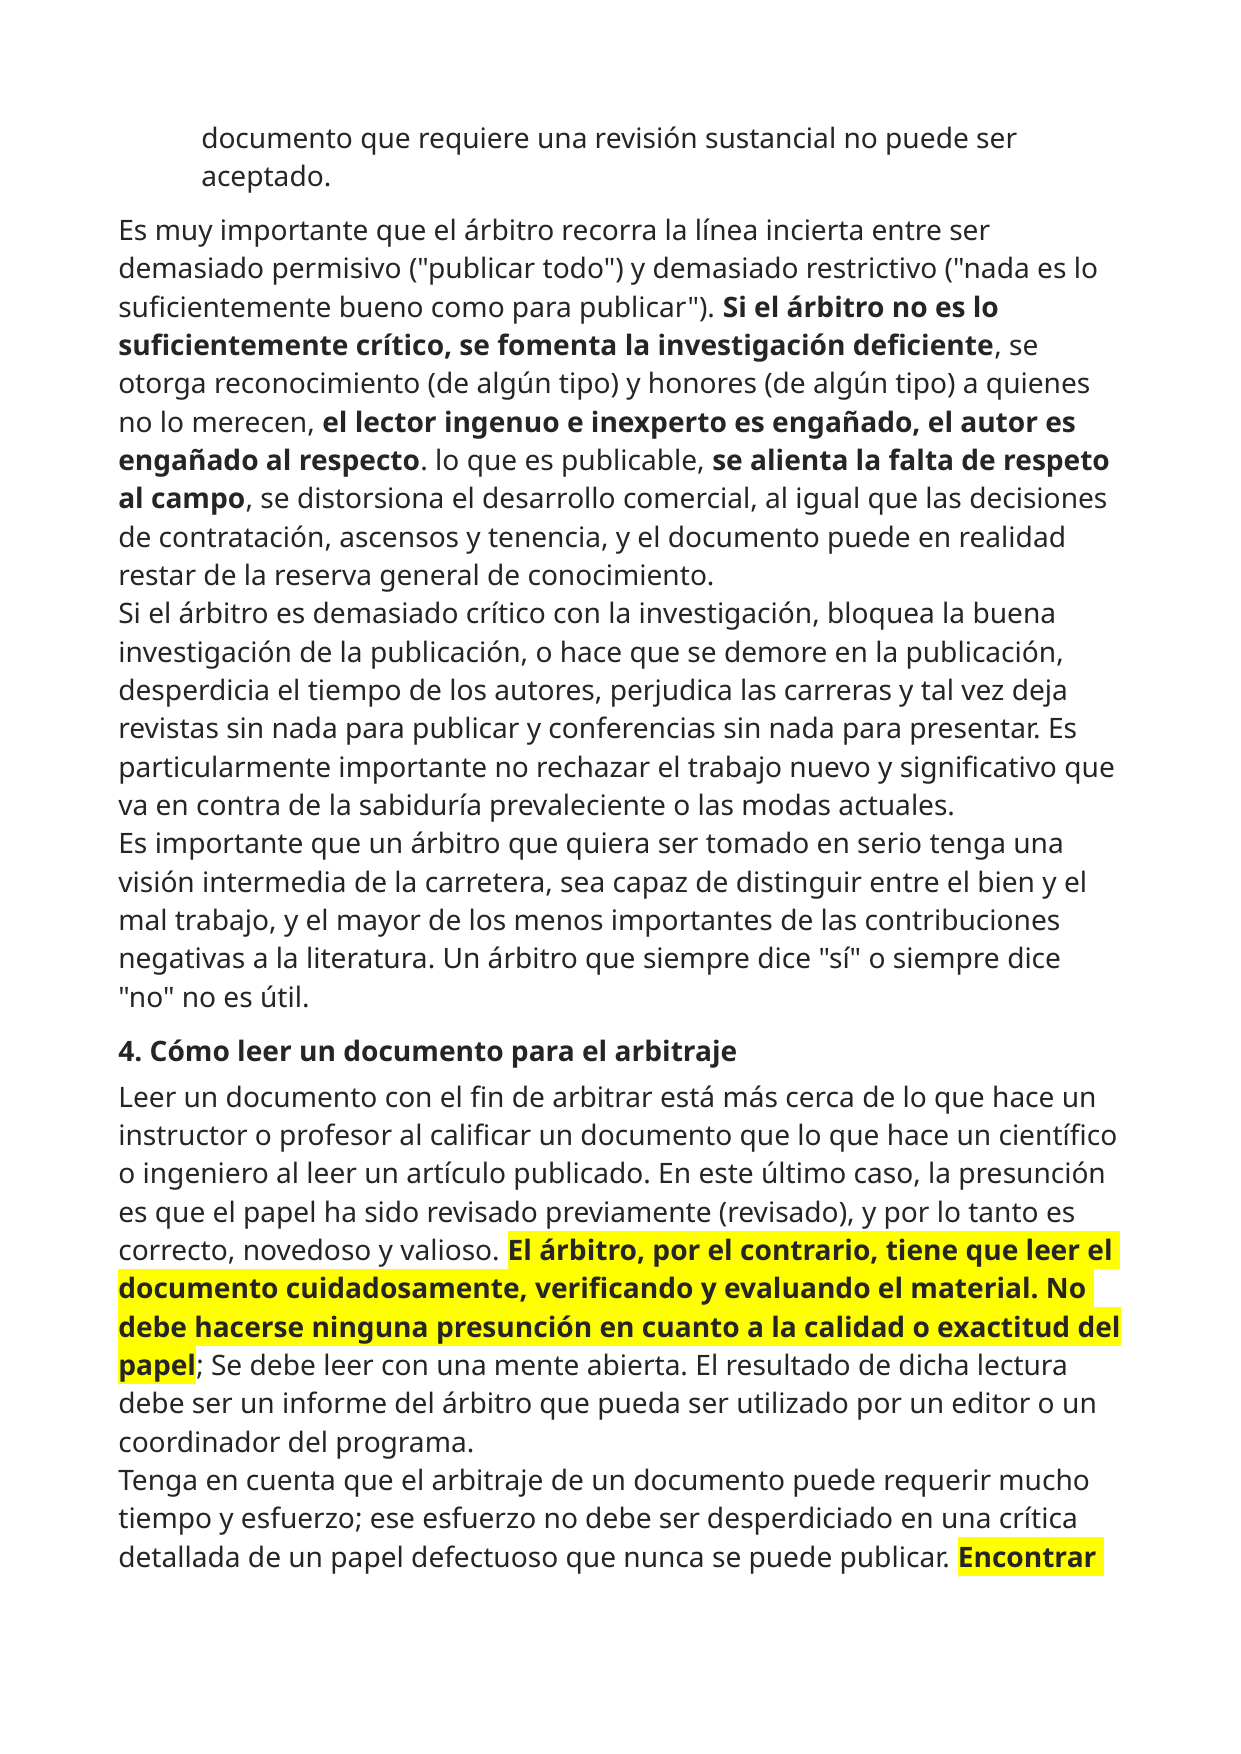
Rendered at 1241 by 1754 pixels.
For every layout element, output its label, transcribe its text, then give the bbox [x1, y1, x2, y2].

list documento que requiere una revisión sustancial no puede ser aceptado. [163, 118, 1122, 195]
text Tenga en cuenta que el arbitraje de un documento puede requerir mucho tiempo y esfuerzo; ese esfuerzo no debe ser desperdiciado en una crítica detallada de un papel defectuoso que nunca se puede publicar. Encontrar [118, 1461, 1122, 1576]
text Leer un documento con el fin de arbitrar está más cerca de lo que hace un instructor o profesor al calificar un documento que lo que hace un científico o ingeniero al leer un artículo publicado. En este último caso, la presunción es que el papel ha sido revisado previamente (revisado), y por lo tanto es correcto, novedoso y valioso. El árbitro, por el contrario, tiene que leer el documento cuidadosamente, verificando y evaluando el material. No debe hacerse ninguna presunción en cuanto a la calidad o exactitud del papel; Se debe leer con una mente abierta. El resultado de dicha lectura debe ser un informe del árbitro que pueda ser utilizado por un editor o un coordinador del programa. [118, 1077, 1122, 1461]
text 4. Cómo leer un documento para el arbitraje [118, 1031, 1122, 1069]
text Es muy importante que el árbitro recorra la línea incierta entre ser demasiado permisivo ("publicar todo") y demasiado restrictivo ("nada es lo suficientemente bueno como para publicar"). Si el árbitro no es lo suficientemente crítico, se fomenta la investigación deficiente, se otorga reconocimiento (de algún tipo) y honores (de algún tipo) a quienes no lo merecen, el lector ingenuo e inexperto es engañado, el autor es engañado al respecto. lo que es publicable, se alienta la falta de respeto al campo, se distorsiona el desarrollo comercial, al igual que las decisiones de contratación, ascensos y tenencia, y el documento puede en realidad restar de la reserva general de conocimiento. Si el árbitro es demasiado crítico con la investigación, bloquea la buena investigación de la publicación, o hace que se demore en la publicación, desperdicia el tiempo de los autores, perjudica las carreras y tal vez deja revistas sin nada para publicar y conferencias sin nada para presentar. Es particularmente importante no rechazar el trabajo nuevo y significativo que va en contra de la sabiduría prevaleciente o las modas actuales. Es importante que un árbitro que quiera ser tomado en serio tenga una visión intermedia de la carretera, sea capaz de distinguir entre el bien y el mal trabajo, y el mayor de los menos importantes de las contribuciones negativas a la literatura. Un árbitro que siempre dice "sí" o siempre dice "no" no es útil. [118, 210, 1122, 1015]
